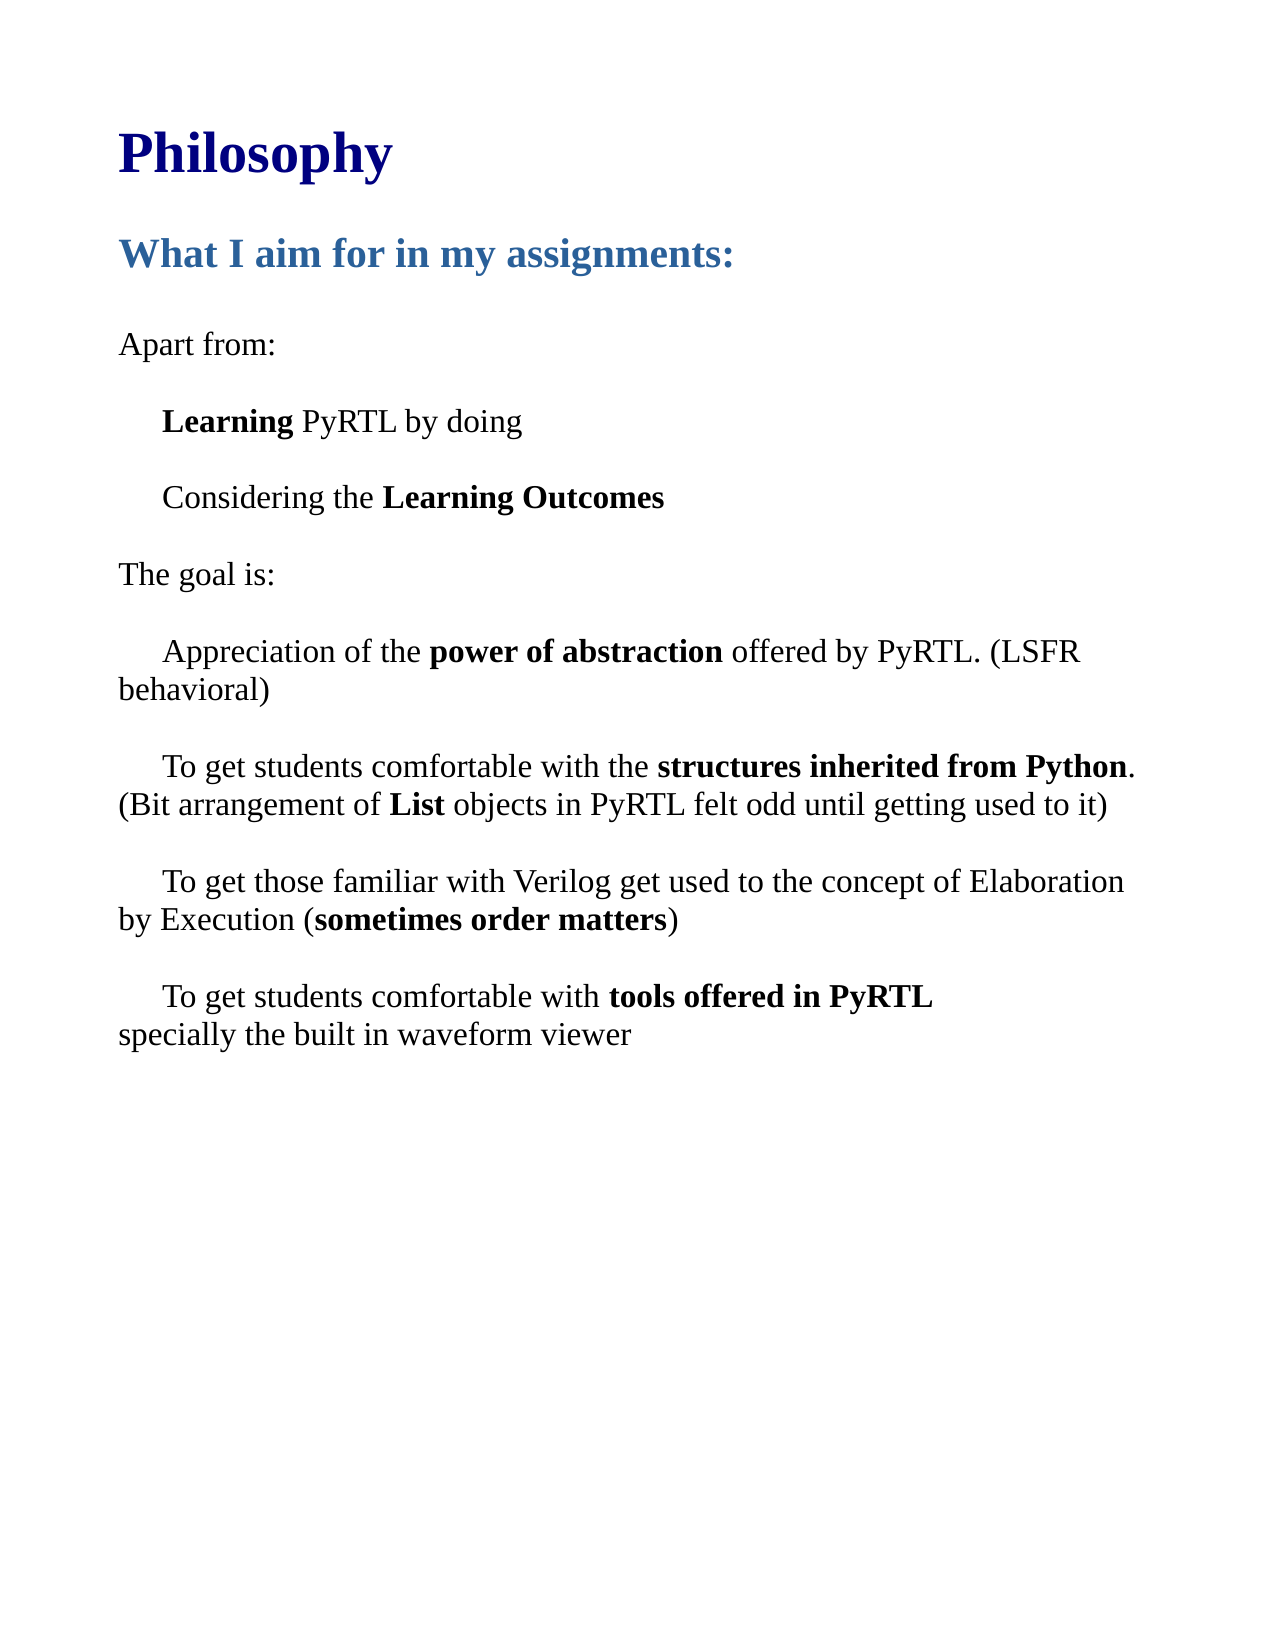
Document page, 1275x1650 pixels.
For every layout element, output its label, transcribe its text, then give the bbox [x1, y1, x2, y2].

text Appreciation of the power of abstraction offered by PyRTL. (LSFR behavioral) [118, 631, 1157, 707]
text The goal is: [118, 554, 1157, 592]
text What I aim for in my assignments: [118, 228, 1157, 276]
text Learning PyRTL by doing [118, 401, 1157, 439]
text To get those familiar with Verilog get used to the concept of Elaboration by Execution (sometimes order matters) [118, 861, 1157, 937]
text To get students comfortable with the structures inherited from Python. (Bit arrangement of List objects in PyRTL felt odd until getting used to it) [118, 746, 1157, 822]
text specially the built in waveform viewer [118, 1014, 1157, 1052]
text Philosophy [118, 118, 1157, 185]
text Considering the Learning Outcomes [118, 477, 1157, 516]
text Apart from: [118, 324, 1157, 362]
text To get students comfortable with tools offered in PyRTL [118, 976, 1157, 1014]
